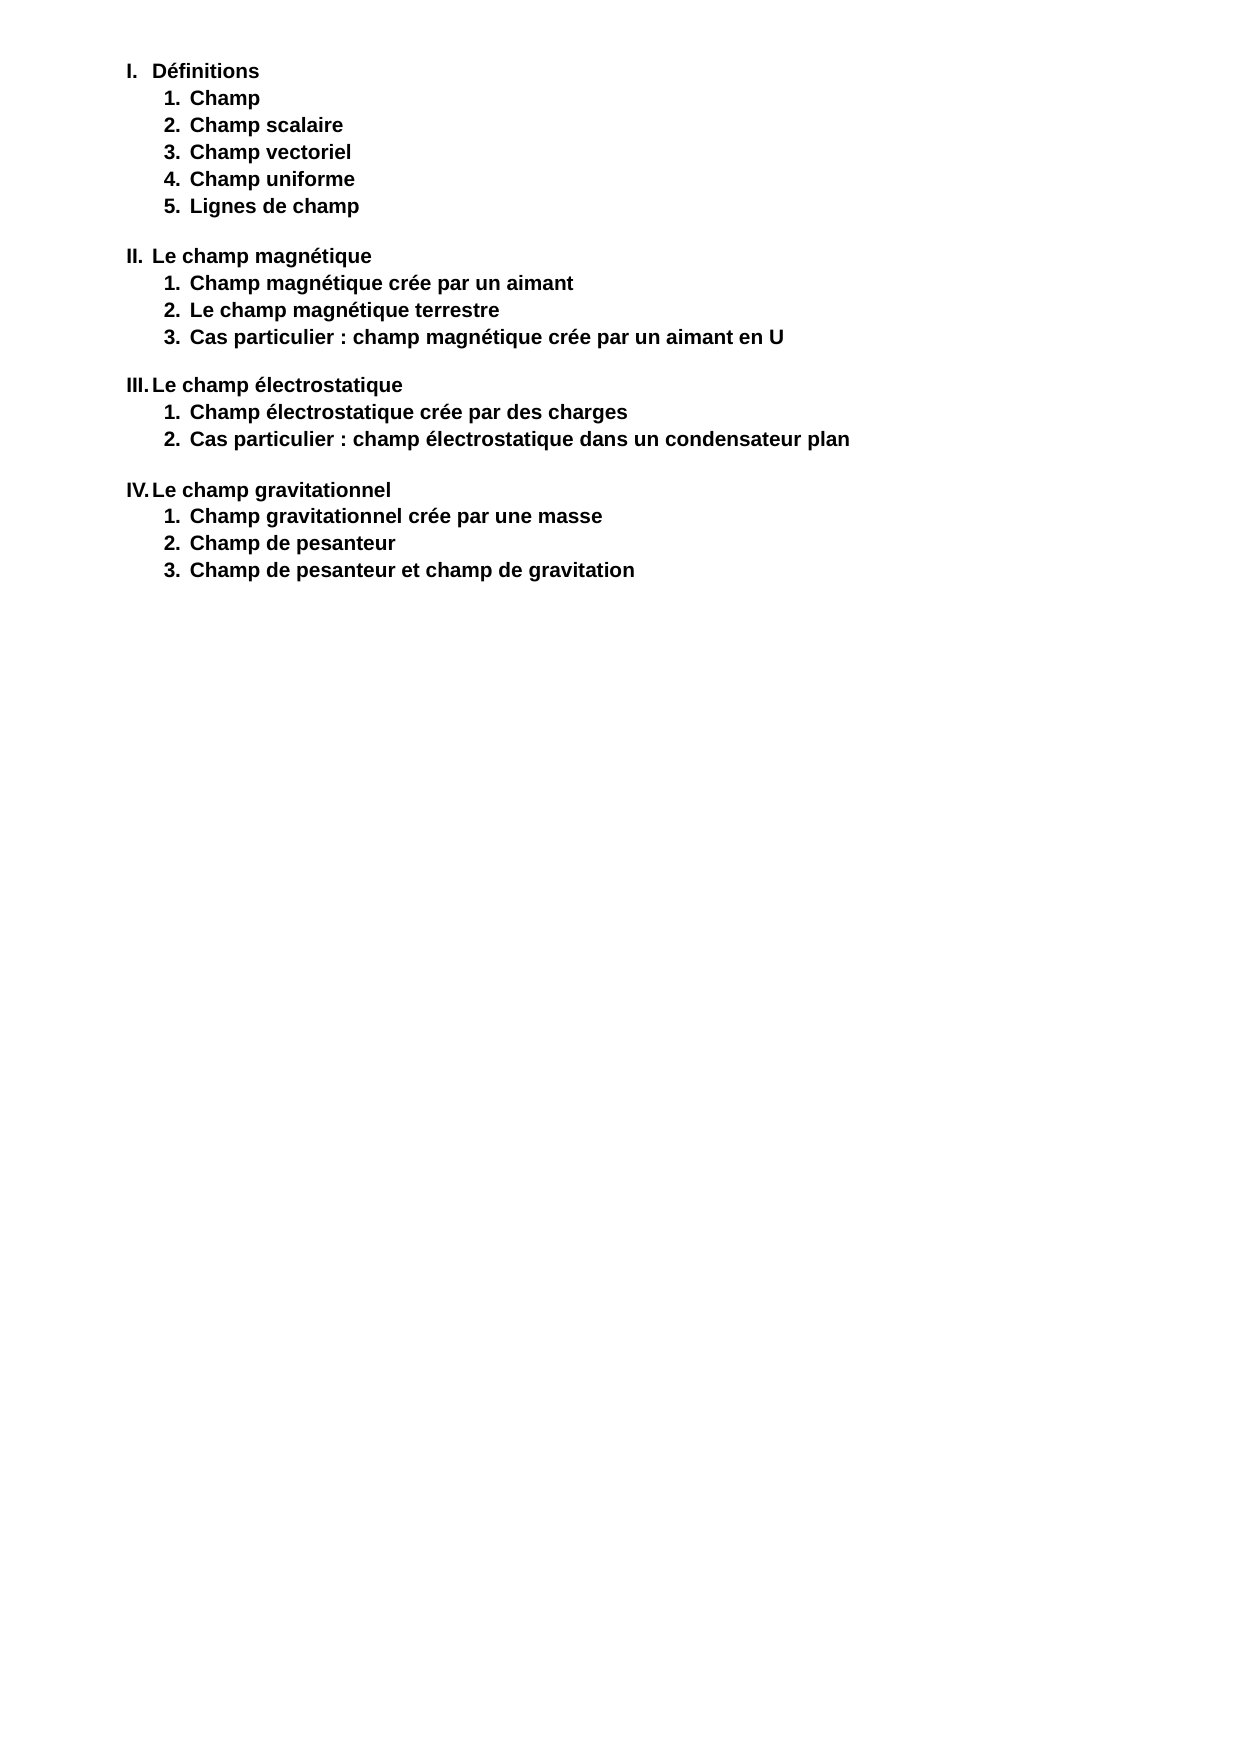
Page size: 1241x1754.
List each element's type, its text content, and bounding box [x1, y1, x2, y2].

list Champ gravitationnel crée par une masse [163, 504, 1181, 528]
list Définitions [126, 59, 1181, 83]
list Champ de pesanteur [163, 531, 1181, 555]
list Champ vectoriel [163, 140, 1181, 164]
list Champ de pesanteur et champ de gravitation [163, 558, 1181, 582]
list Champ magnétique crée par un aimant [163, 271, 1181, 295]
list Le champ gravitationnel [126, 477, 1181, 501]
list Champ uniforme [163, 167, 1181, 191]
list Cas particulier : champ électrostatique dans un condensateur plan [163, 427, 1181, 451]
list Champ électrostatique crée par des charges [163, 400, 1181, 424]
list Le champ électrostatique [126, 373, 1181, 397]
list Cas particulier : champ magnétique crée par un aimant en U [163, 325, 1181, 349]
list Lignes de champ [163, 193, 1181, 217]
list Champ scalaire [163, 113, 1181, 137]
list Le champ magnétique [126, 244, 1181, 268]
list Le champ magnétique terrestre [163, 298, 1181, 322]
list Champ [163, 86, 1181, 110]
